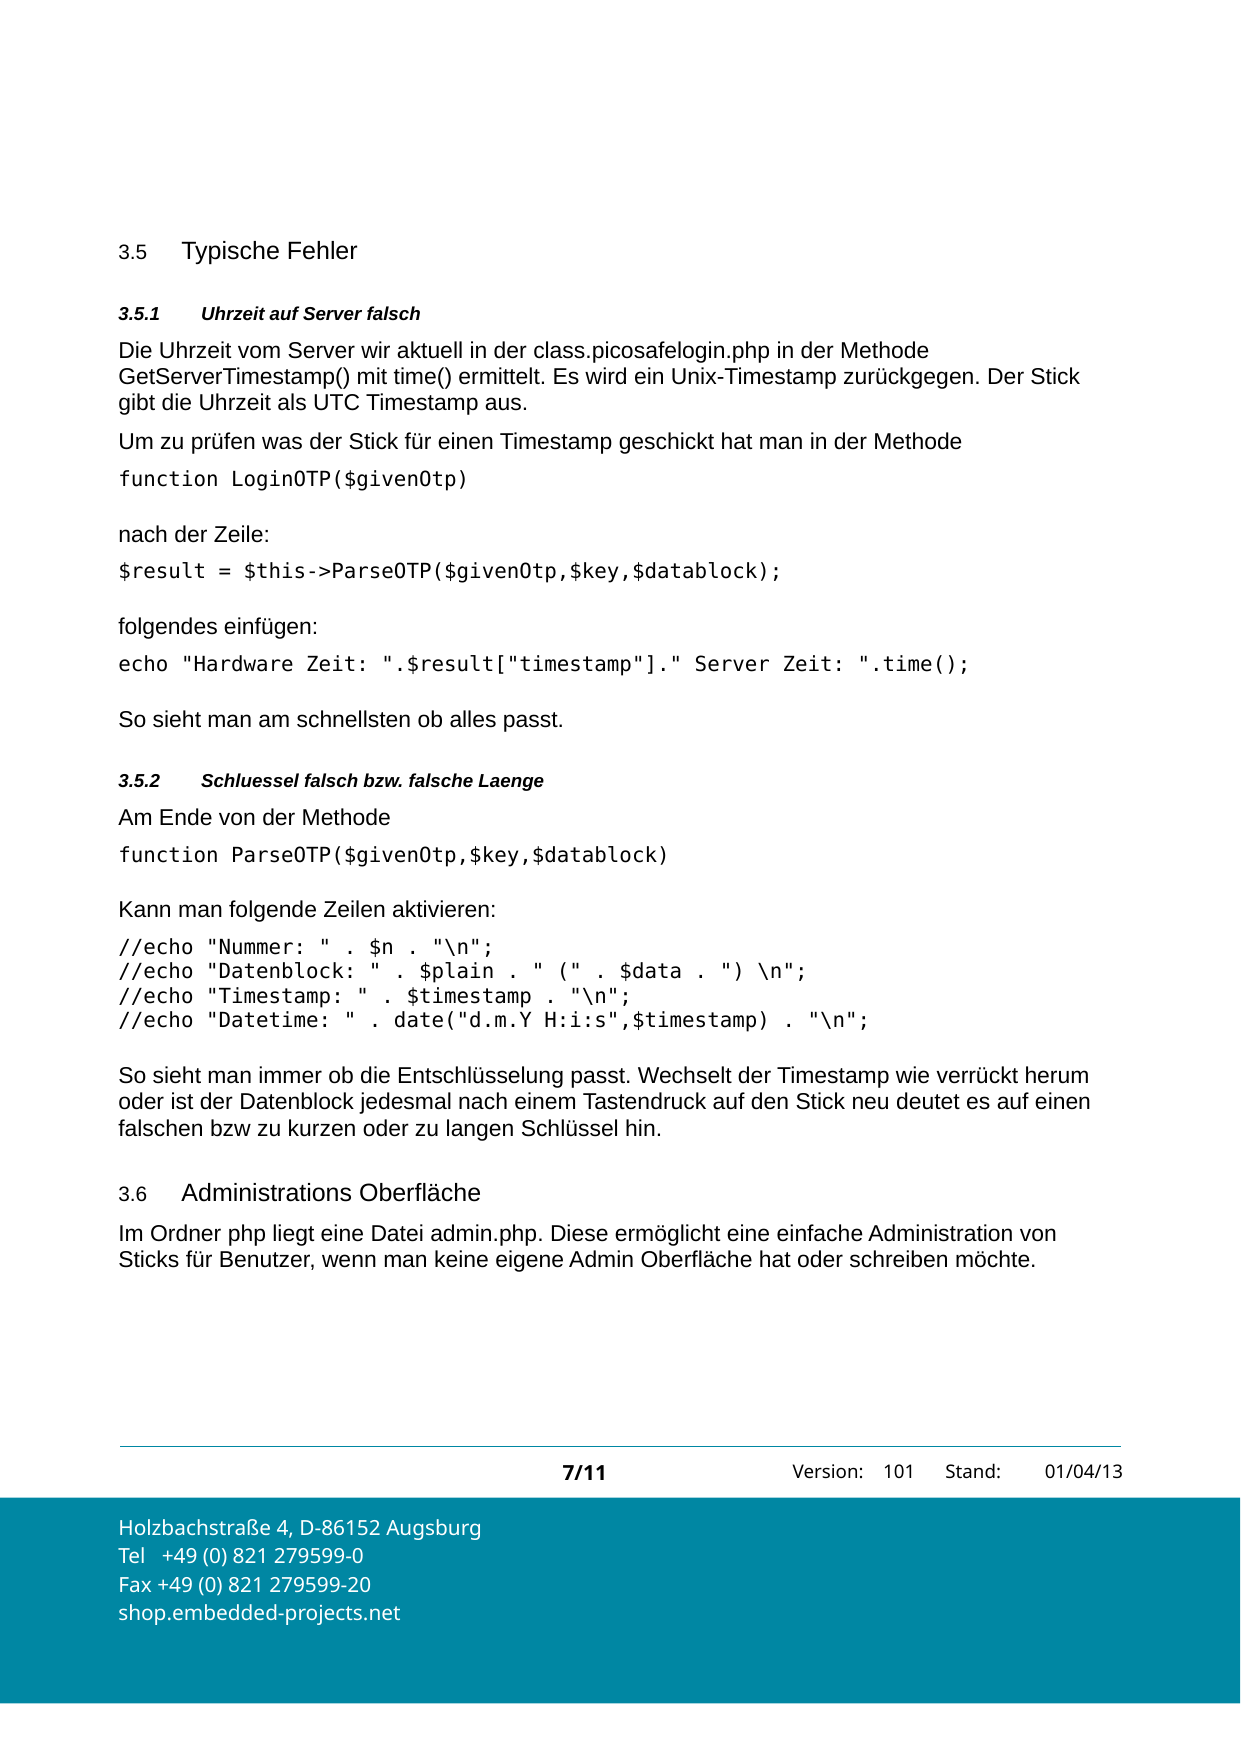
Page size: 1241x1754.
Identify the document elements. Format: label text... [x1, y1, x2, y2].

text //echo "Timestamp: " . $timestamp . "\n"; [118, 984, 1122, 1008]
text //echo "Datetime: " . date("d.m.Y H:i:s",$timestamp) . "\n"; [118, 1008, 1122, 1032]
text //echo "Datenblock: " . $plain . " (" . $data . ") \n"; [118, 959, 1122, 984]
text Am Ende von der Methode [118, 804, 1122, 830]
text nach der Zeile: [118, 521, 1122, 547]
text folgendes einfügen: [118, 613, 1122, 640]
subtitle Administrations Oberfläche [118, 1178, 1122, 1207]
subtitle Schluessel falsch bzw. falsche Laenge [118, 770, 1122, 791]
text So sieht man immer ob die Entschlüsselung passt. Wechselt der Timestamp wie verrückt herum oder ist der Datenblock jedesmal nach einem Tastendruck auf den Stick neu deutet es auf einen falschen bzw zu kurzen oder zu langen Schlüssel hin. [118, 1062, 1122, 1141]
text $result = $this->ParseOTP($givenOtp,$key,$datablock); [118, 559, 1122, 584]
text So sieht man am schnellsten ob alles passt. [118, 706, 1122, 732]
text Im Ordner php liegt eine Datei admin.php. Diese ermöglicht eine einfache Administration von Sticks für Benutzer, wenn man keine eigene Admin Oberfläche hat oder schreiben möchte. [118, 1220, 1122, 1272]
subtitle Typische Fehler [118, 236, 1122, 265]
text Die Uhrzeit vom Server wir aktuell in der class.picosafelogin.php in der Methode GetServerTimestamp() mit time() ermittelt. Es wird ein Unix-Timestamp zurückgegen. Der Stick gibt die Uhrzeit als UTC Timestamp aus. [118, 337, 1122, 416]
text Um zu prüfen was der Stick für einen Timestamp geschickt hat man in der Methode [118, 428, 1122, 454]
subtitle Uhrzeit auf Server falsch [118, 302, 1122, 324]
text function ParseOTP($givenOtp,$key,$datablock) [118, 843, 1122, 867]
text //echo "Nummer: " . $n . "\n"; [118, 935, 1122, 959]
text Kann man folgende Zeilen aktivieren: [118, 896, 1122, 923]
text function LoginOTP($givenOtp) [118, 467, 1122, 491]
text echo "Hardware Zeit: ".$result["timestamp"]." Server Zeit: ".time(); [118, 652, 1122, 676]
